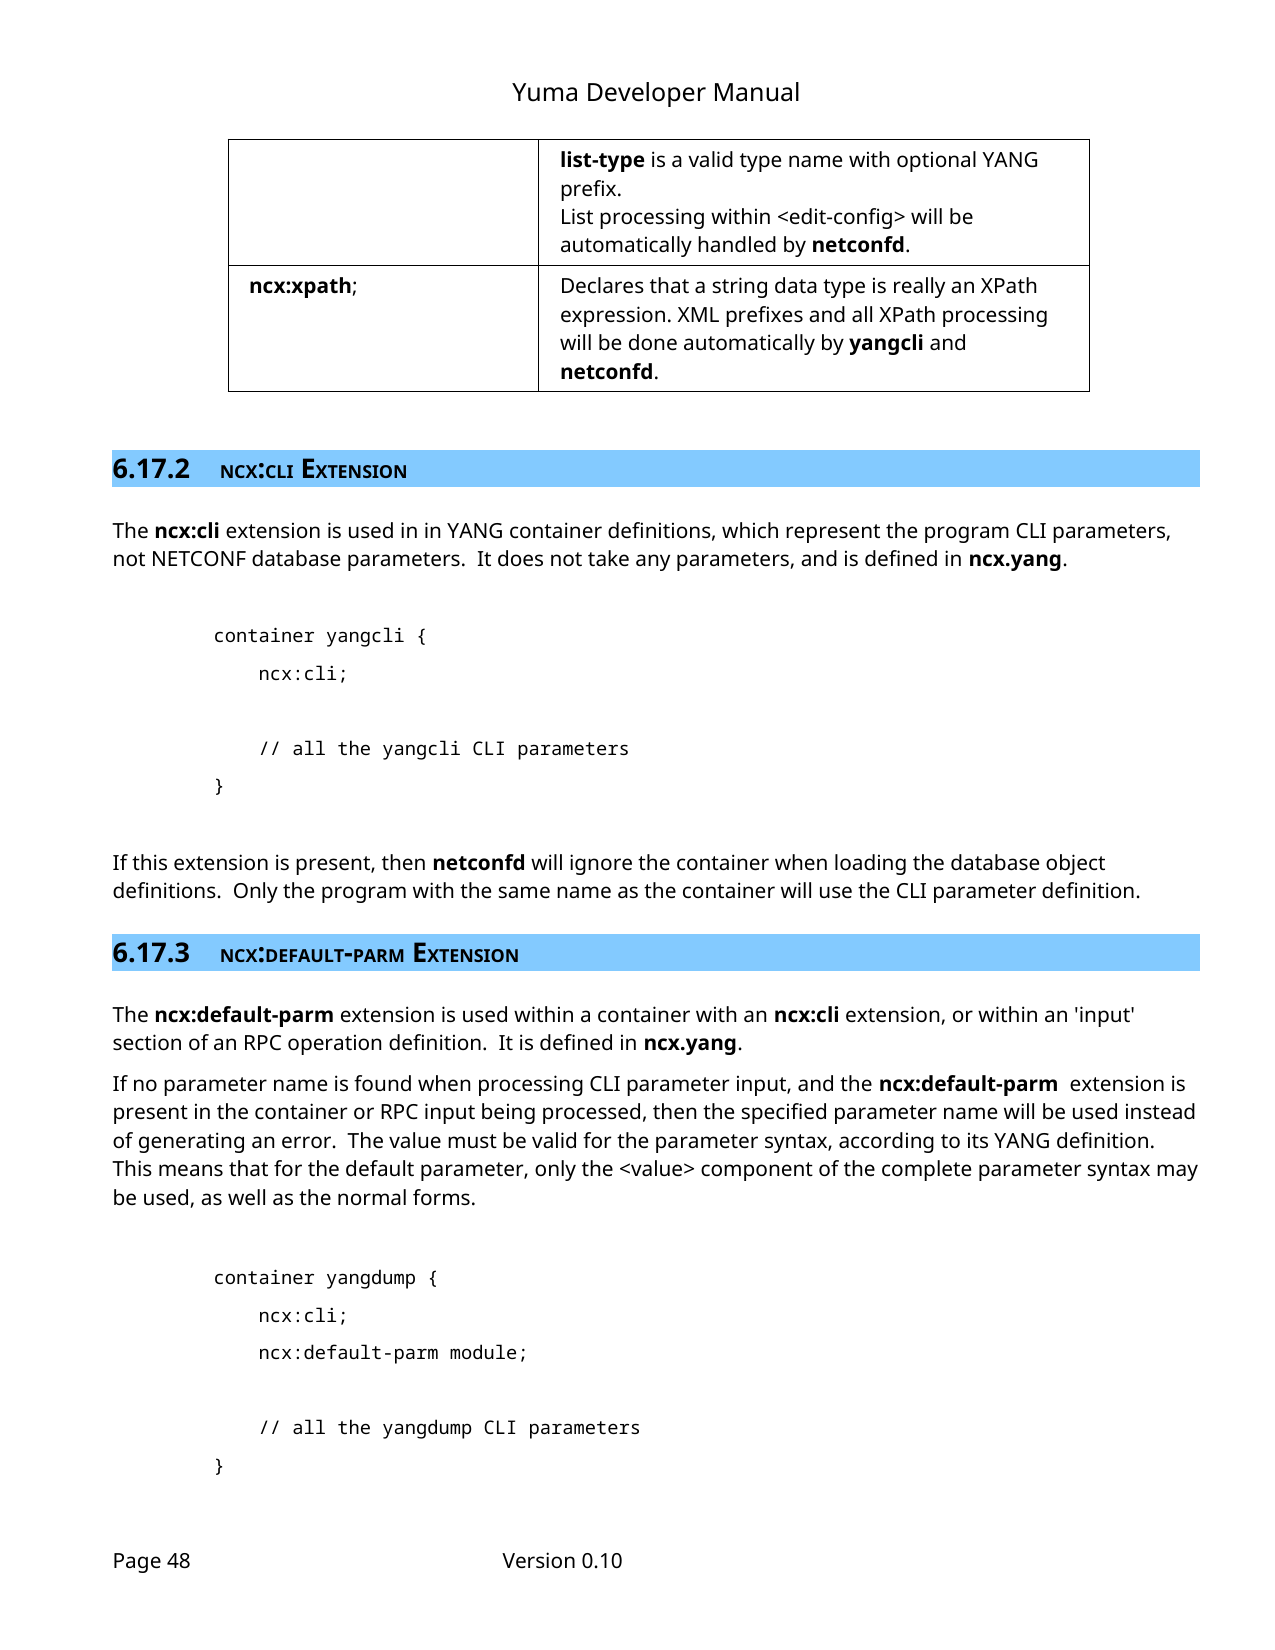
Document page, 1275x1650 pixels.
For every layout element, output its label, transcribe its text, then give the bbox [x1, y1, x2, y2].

table_cell list-type is a valid type name with optional YANG prefix. List processing within <edit-config> will be automatically handled by netconfd. [539, 140, 1089, 265]
text } [139, 773, 1200, 798]
text container yangdump { [139, 1265, 1200, 1290]
text If this extension is present, then netconfd will ignore the container when loading the database object definitions. Only the program with the same name as the container will use the CLI parameter definition. [112, 848, 1200, 904]
text ncx:cli; [139, 660, 1200, 686]
text // all the yangcli CLI parameters [139, 735, 1200, 761]
subtitle ncx:cli Extension [112, 450, 1200, 487]
text If no parameter name is found when processing CLI parameter input, and the ncx:default-parm extension is present in the container or RPC input being processed, then the specified parameter name will be used instead of generating an error. The value must be valid for the parameter syntax, according to its YANG definition. This means that for the default parameter, only the <value> component of the complete parameter syntax may be used, as well as the normal forms. [112, 1069, 1200, 1211]
text } [139, 1452, 1200, 1478]
text ncx:cli; [139, 1302, 1200, 1328]
text The ncx:cli extension is used in in YANG container definitions, which represent the program CLI parameters, not NETCONF database parameters. It does not take any parameters, and is defined in ncx.yang. [112, 516, 1200, 573]
table_cell Declares that a string data type is really an XPath expression. XML prefixes and all XPath processing will be done automatically by yangcli and netconfd. [539, 266, 1089, 391]
subtitle ncx:default-parm Extension [112, 934, 1200, 971]
table_cell ncx:xpath; [229, 266, 538, 391]
table_cell [229, 140, 538, 265]
text ncx:default-parm module; [139, 1340, 1200, 1365]
text container yangcli { [139, 623, 1200, 648]
text // all the yangdump CLI parameters [139, 1415, 1200, 1440]
text The ncx:default-parm extension is used within a container with an ncx:cli extension, or within an 'input' section of an RPC operation definition. It is defined in ncx.yang. [112, 1000, 1200, 1057]
